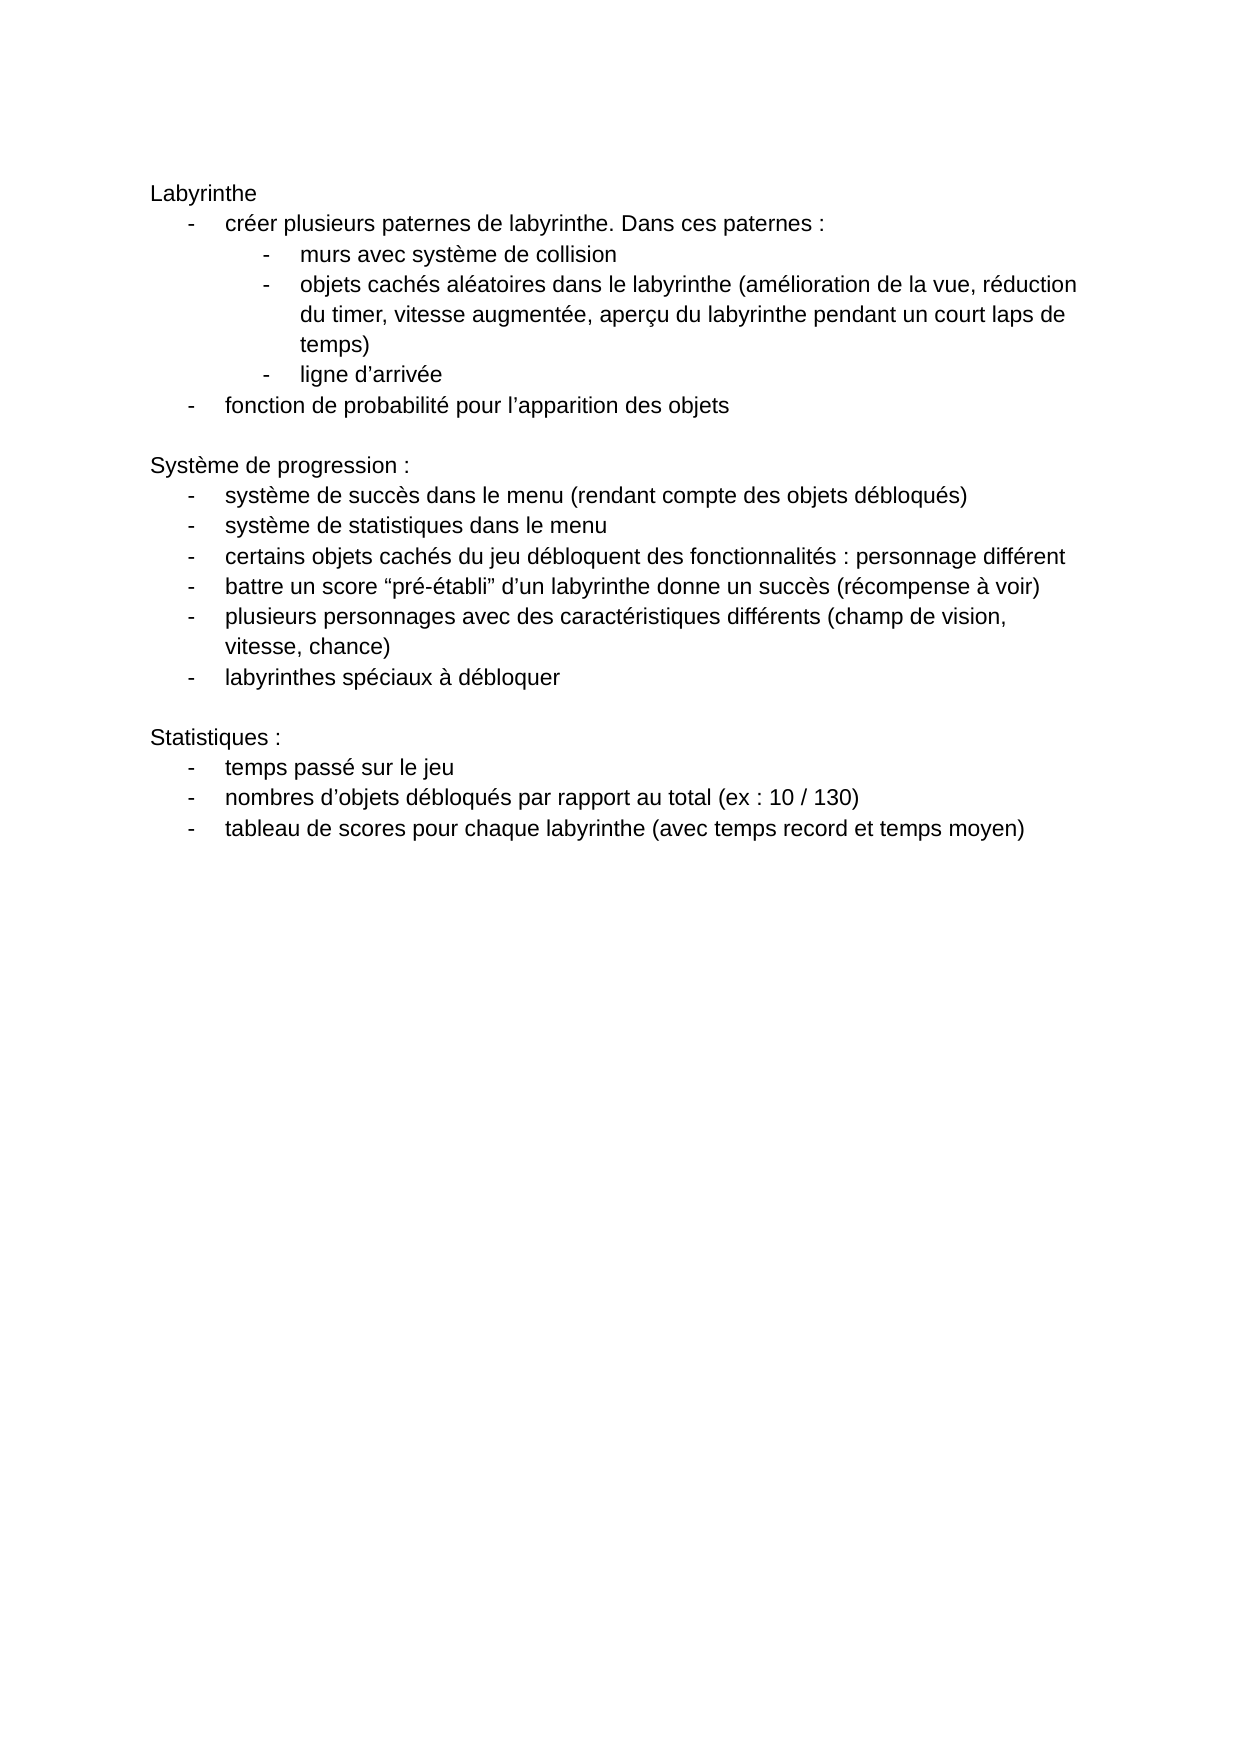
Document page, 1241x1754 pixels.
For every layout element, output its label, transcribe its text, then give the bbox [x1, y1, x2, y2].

list fonction de probabilité pour l’apparition des objets [187, 392, 1090, 418]
list temps passé sur le jeu [187, 754, 1090, 781]
list objets cachés aléatoires dans le labyrinthe (amélioration de la vue, réduction du timer, vitesse augmentée, aperçu du labyrinthe pendant un court laps de temps) [262, 271, 1090, 358]
list tableau de scores pour chaque labyrinthe (avec temps record et temps moyen) [187, 814, 1090, 841]
list système de statistiques dans le menu [187, 512, 1090, 539]
list murs avec système de collision [262, 241, 1090, 267]
list système de succès dans le menu (rendant compte des objets débloqués) [187, 482, 1090, 509]
list certains objets cachés du jeu débloquent des fonctionnalités : personnage différent [187, 543, 1090, 569]
list nombres d’objets débloqués par rapport au total (ex : 10 / 130) [187, 784, 1090, 811]
list plusieurs personnages avec des caractéristiques différents (champ de vision, vitesse, chance) [187, 603, 1090, 660]
list battre un score “pré-établi” d’un labyrinthe donne un succès (récompense à voir) [187, 573, 1090, 599]
text Système de progression : [150, 452, 1090, 478]
text Statistiques : [150, 724, 1090, 750]
list labyrinthes spéciaux à débloquer [187, 663, 1090, 690]
list ligne d’arrivée [262, 361, 1090, 388]
list créer plusieurs paternes de labyrinthe. Dans ces paternes : [187, 210, 1090, 237]
text Labyrinthe [150, 180, 1090, 207]
